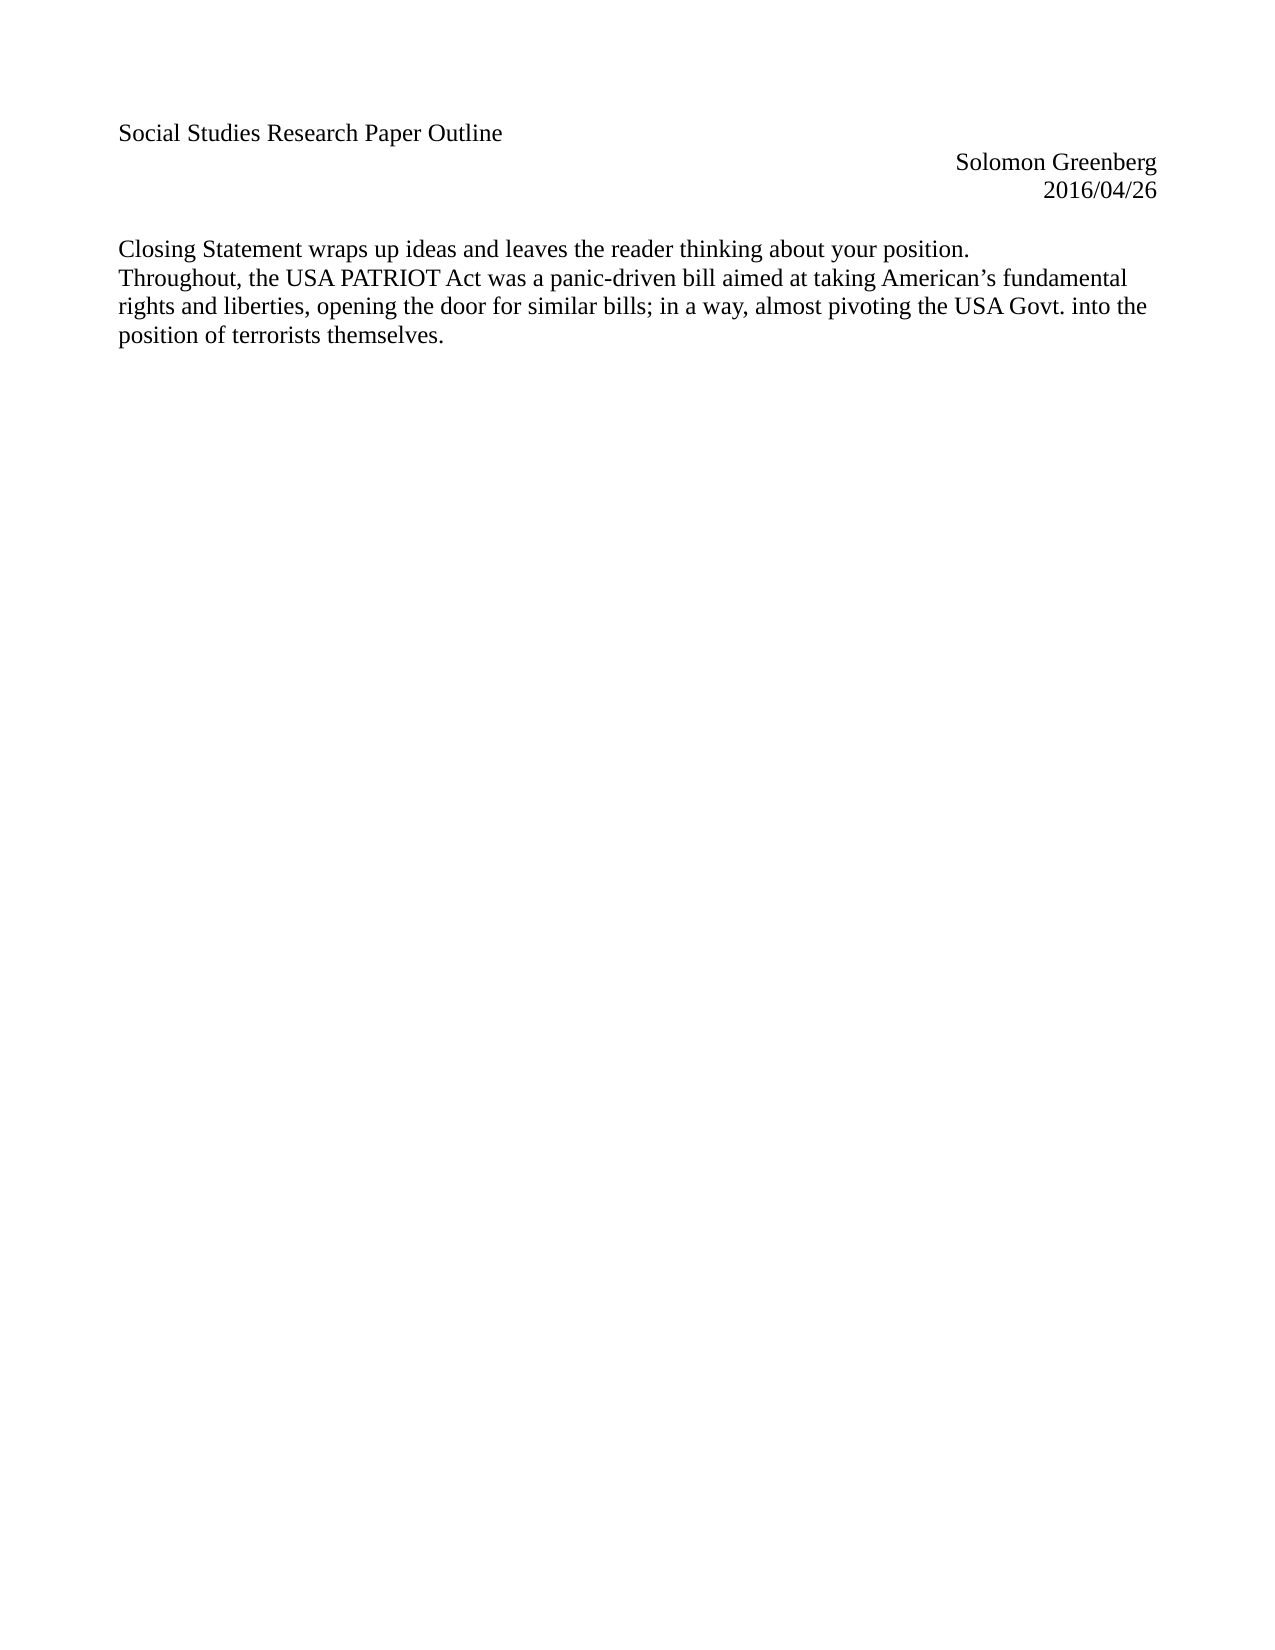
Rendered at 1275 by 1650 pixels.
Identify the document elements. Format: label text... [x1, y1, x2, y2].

text Closing Statement wraps up ideas and leaves the reader thinking about your position. [118, 234, 1157, 263]
text Throughout, the USA PATRIOT Act was a panic-driven bill aimed at taking American’s fundamental rights and liberties, opening the door for similar bills; in a way, almost pivoting the USA Govt. into the position of terrorists themselves. [118, 263, 1157, 349]
